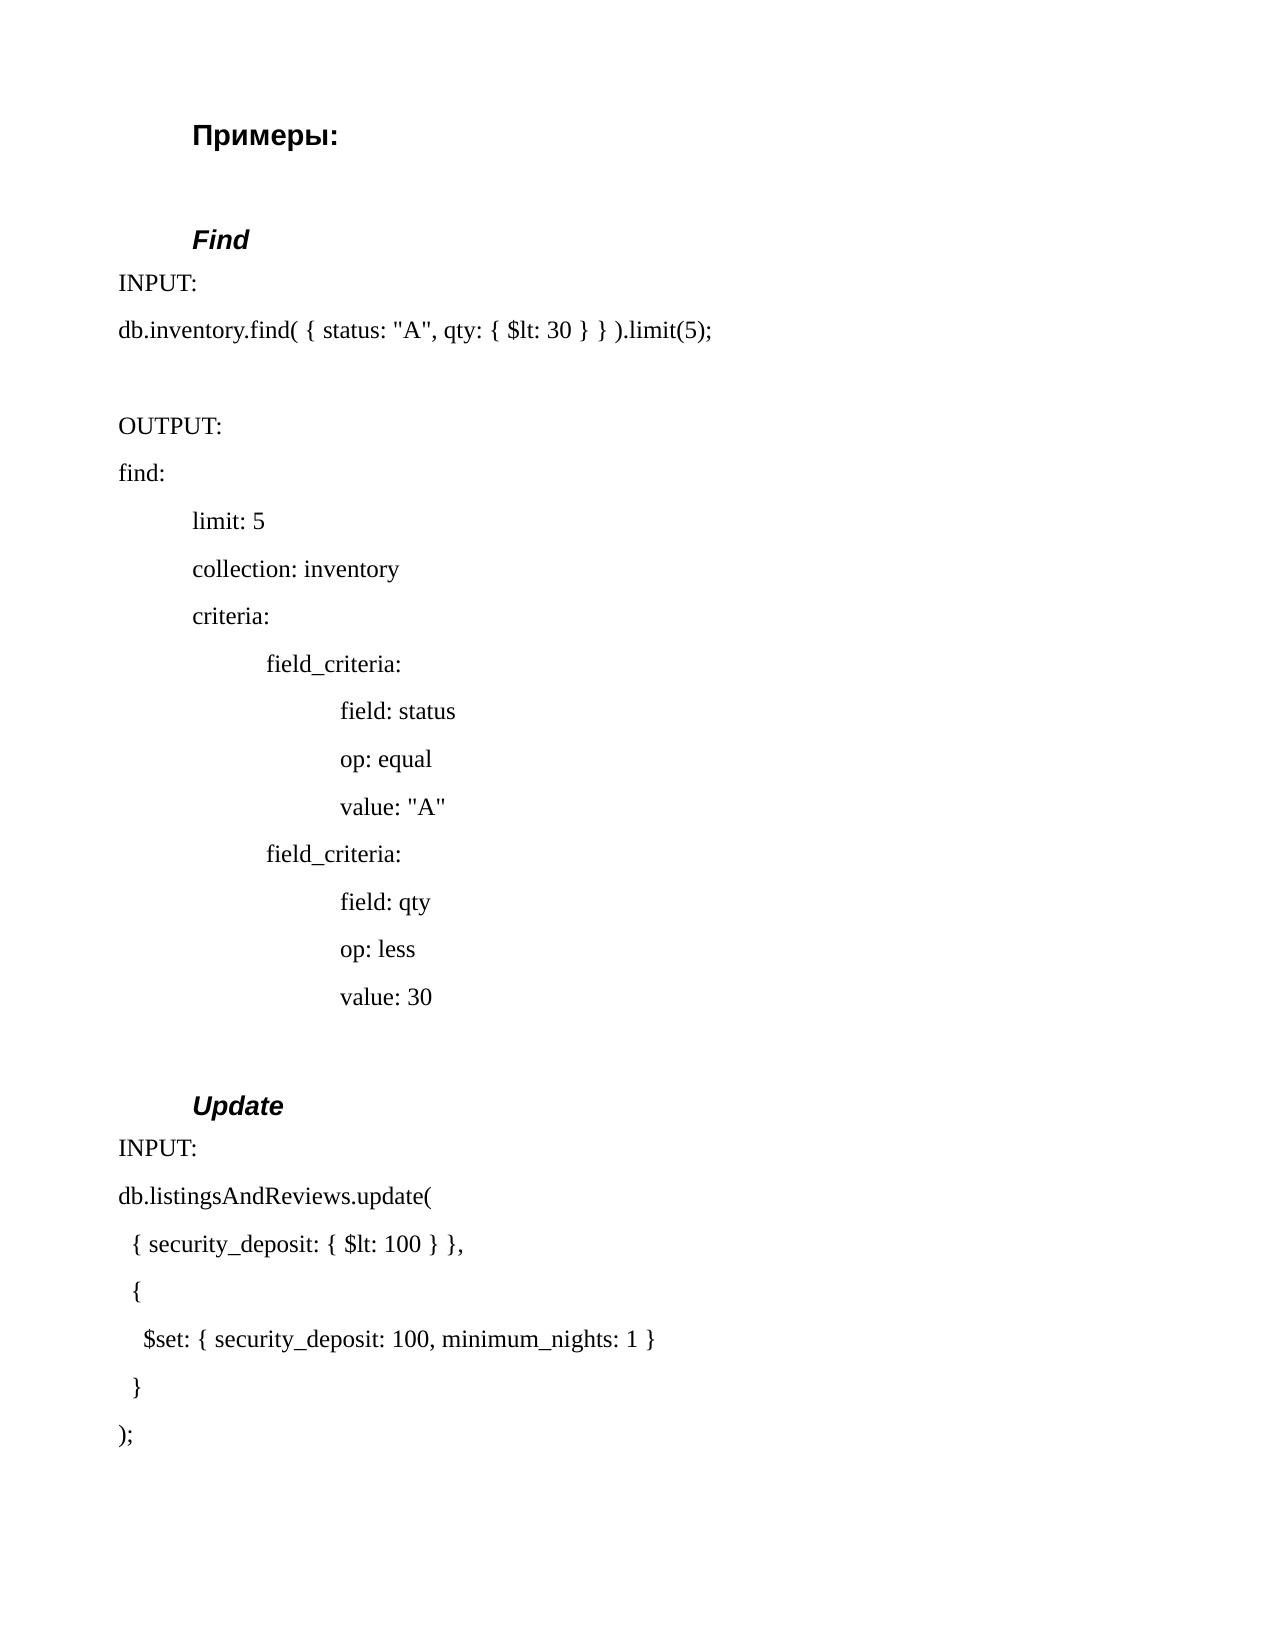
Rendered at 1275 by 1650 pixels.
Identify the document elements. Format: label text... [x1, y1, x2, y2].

text ); [118, 1419, 1157, 1448]
text value: 30 [118, 982, 1157, 1011]
text INPUT: [118, 268, 1157, 297]
text } [118, 1372, 1157, 1400]
text op: less [118, 934, 1157, 963]
text field: status [118, 696, 1157, 725]
text db.listingsAndReviews.update( [118, 1181, 1157, 1210]
text field_criteria: [118, 839, 1157, 868]
text op: equal [118, 744, 1157, 773]
text limit: 5 [118, 506, 1157, 535]
text db.inventory.find( { status: "A", qty: { $lt: 30 } } ).limit(5); [118, 316, 1157, 344]
text criteria: [118, 601, 1157, 630]
text value: "A" [118, 792, 1157, 820]
text field: qty [118, 887, 1157, 916]
text find: [118, 458, 1157, 487]
text $set: { security_deposit: 100, minimum_nights: 1 } [118, 1324, 1157, 1353]
subtitle Find [118, 224, 1157, 256]
text { [118, 1276, 1157, 1305]
text INPUT: [118, 1133, 1157, 1162]
text { security_deposit: { $lt: 100 } }, [118, 1229, 1157, 1257]
text collection: inventory [118, 554, 1157, 582]
text OUTPUT: [118, 411, 1157, 439]
subtitle Примеры: [118, 118, 1157, 152]
text field_criteria: [118, 649, 1157, 678]
subtitle Update [118, 1090, 1157, 1121]
